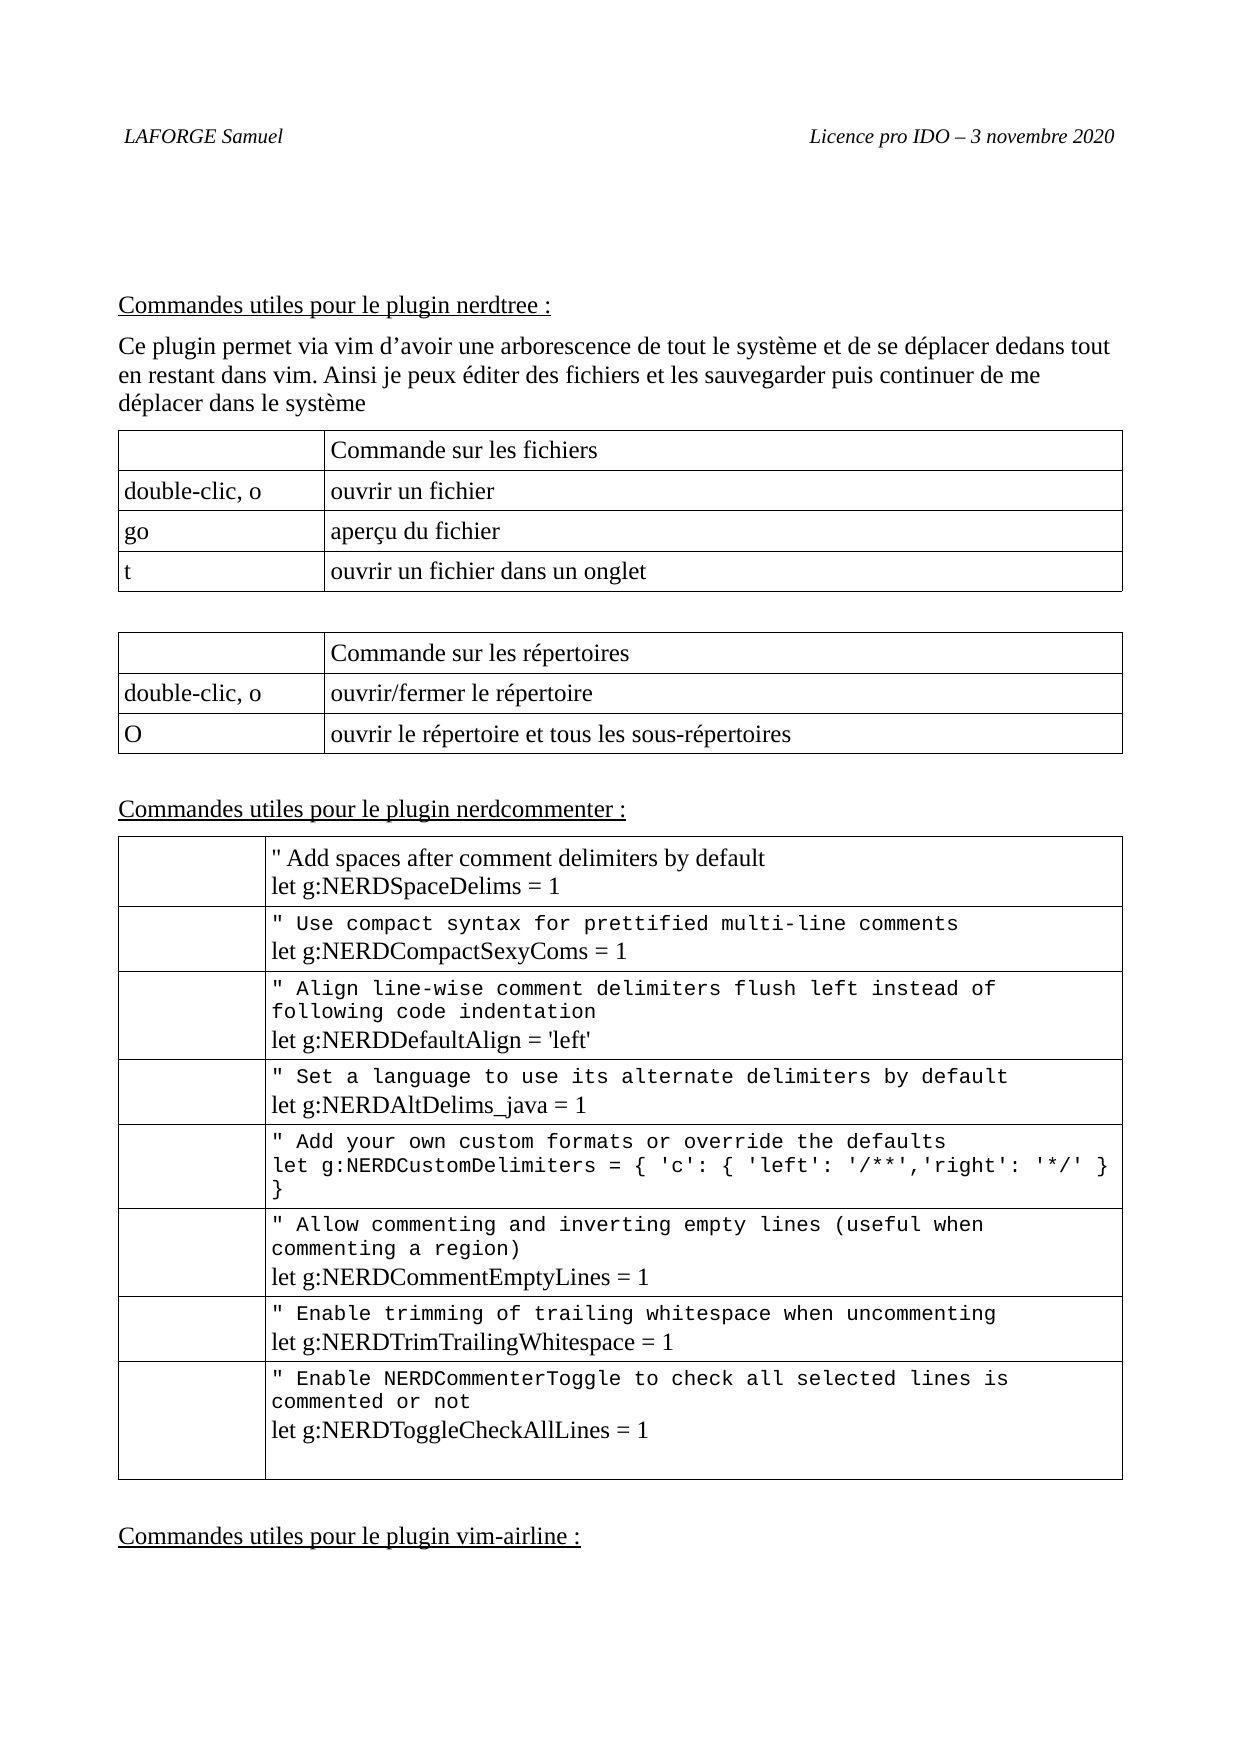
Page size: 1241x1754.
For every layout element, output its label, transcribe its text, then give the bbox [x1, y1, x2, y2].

text Commandes utiles pour le plugin nerdtree : [118, 290, 1122, 318]
table_cell [119, 1125, 265, 1208]
table_cell [119, 1362, 265, 1479]
text Commandes utiles pour le plugin nerdcommenter : [118, 794, 1122, 823]
table_cell [119, 1209, 265, 1296]
table_header [119, 431, 324, 470]
text Commandes utiles pour le plugin vim-airline : [118, 1521, 1122, 1550]
table_cell double-clic, o [119, 471, 324, 510]
table_cell " Enable trimming of trailing whitespace when uncommenting let g:NERDTrimTrailingWhitespace = 1 [266, 1297, 1122, 1361]
table_cell [119, 907, 265, 971]
table_cell [119, 972, 265, 1059]
table_cell go [119, 511, 324, 551]
table_cell " Allow commenting and inverting empty lines (useful when commenting a region) let g:NERDCommentEmptyLines = 1 [266, 1209, 1122, 1296]
text Ce plugin permet via vim d’avoir une arborescence de tout le système et de se déplacer dedans tout en restant dans vim. Ainsi je peux éditer des fichiers et les sauvegarder puis continuer de me déplacer dans le système [118, 331, 1122, 417]
table_header Commande sur les fichiers [325, 431, 1122, 470]
table_cell ouvrir un fichier [325, 471, 1122, 510]
table_cell [119, 1297, 265, 1361]
table_header Commande sur les répertoires [325, 633, 1122, 673]
table_header " Add spaces after comment delimiters by default let g:NERDSpaceDelims = 1 [266, 837, 1122, 906]
table_cell " Enable NERDCommenterToggle to check all selected lines is commented or not let g:NERDToggleCheckAllLines = 1 [266, 1362, 1122, 1479]
table_cell ouvrir un fichier dans un onglet [325, 552, 1122, 591]
table_cell " Align line-wise comment delimiters flush left instead of following code indentation let g:NERDDefaultAlign = 'left' [266, 972, 1122, 1059]
table_cell " Add your own custom formats or override the defaults let g:NERDCustomDelimiters = { 'c': { 'left': '/**','right': '*/' } } [266, 1125, 1122, 1208]
table_cell ouvrir/fermer le répertoire [325, 674, 1122, 713]
table_cell [119, 1060, 265, 1124]
table_cell double-clic, o [119, 674, 324, 713]
table_cell aperçu du fichier [325, 511, 1122, 551]
table_cell t [119, 552, 324, 591]
table_cell ouvrir le répertoire et tous les sous-répertoires [325, 714, 1122, 753]
table_header [119, 633, 324, 673]
table_header [119, 837, 265, 906]
table_cell O [119, 714, 324, 753]
table_cell " Set a language to use its alternate delimiters by default let g:NERDAltDelims_java = 1 [266, 1060, 1122, 1124]
table_cell " Use compact syntax for prettified multi-line comments let g:NERDCompactSexyComs = 1 [266, 907, 1122, 971]
